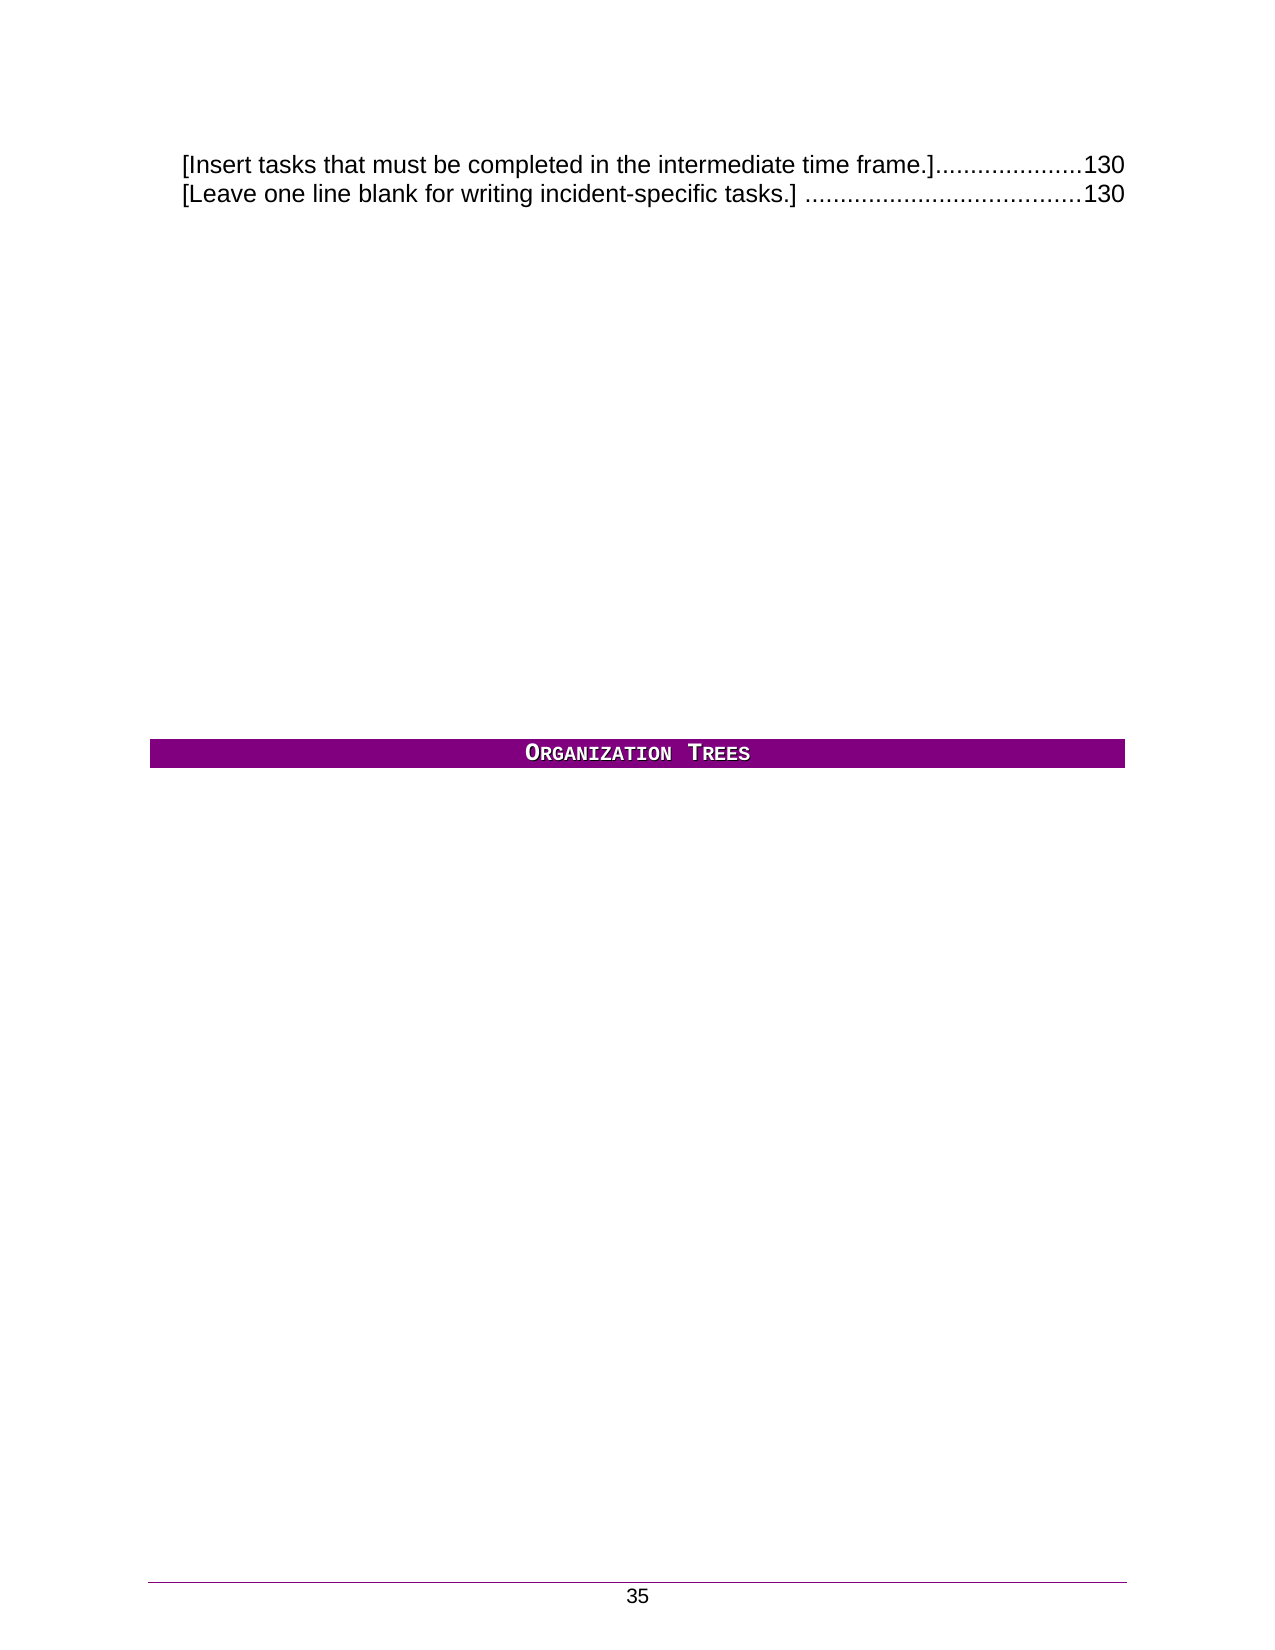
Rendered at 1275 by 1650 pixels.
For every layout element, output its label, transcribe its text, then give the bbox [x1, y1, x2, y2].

subtitle Organization Trees [150, 739, 1125, 768]
text [Insert tasks that must be completed in the intermediate time frame.] 130 [175, 150, 1125, 179]
text [Leave one line blank for writing incident-specific tasks.] 130 [175, 179, 1125, 207]
